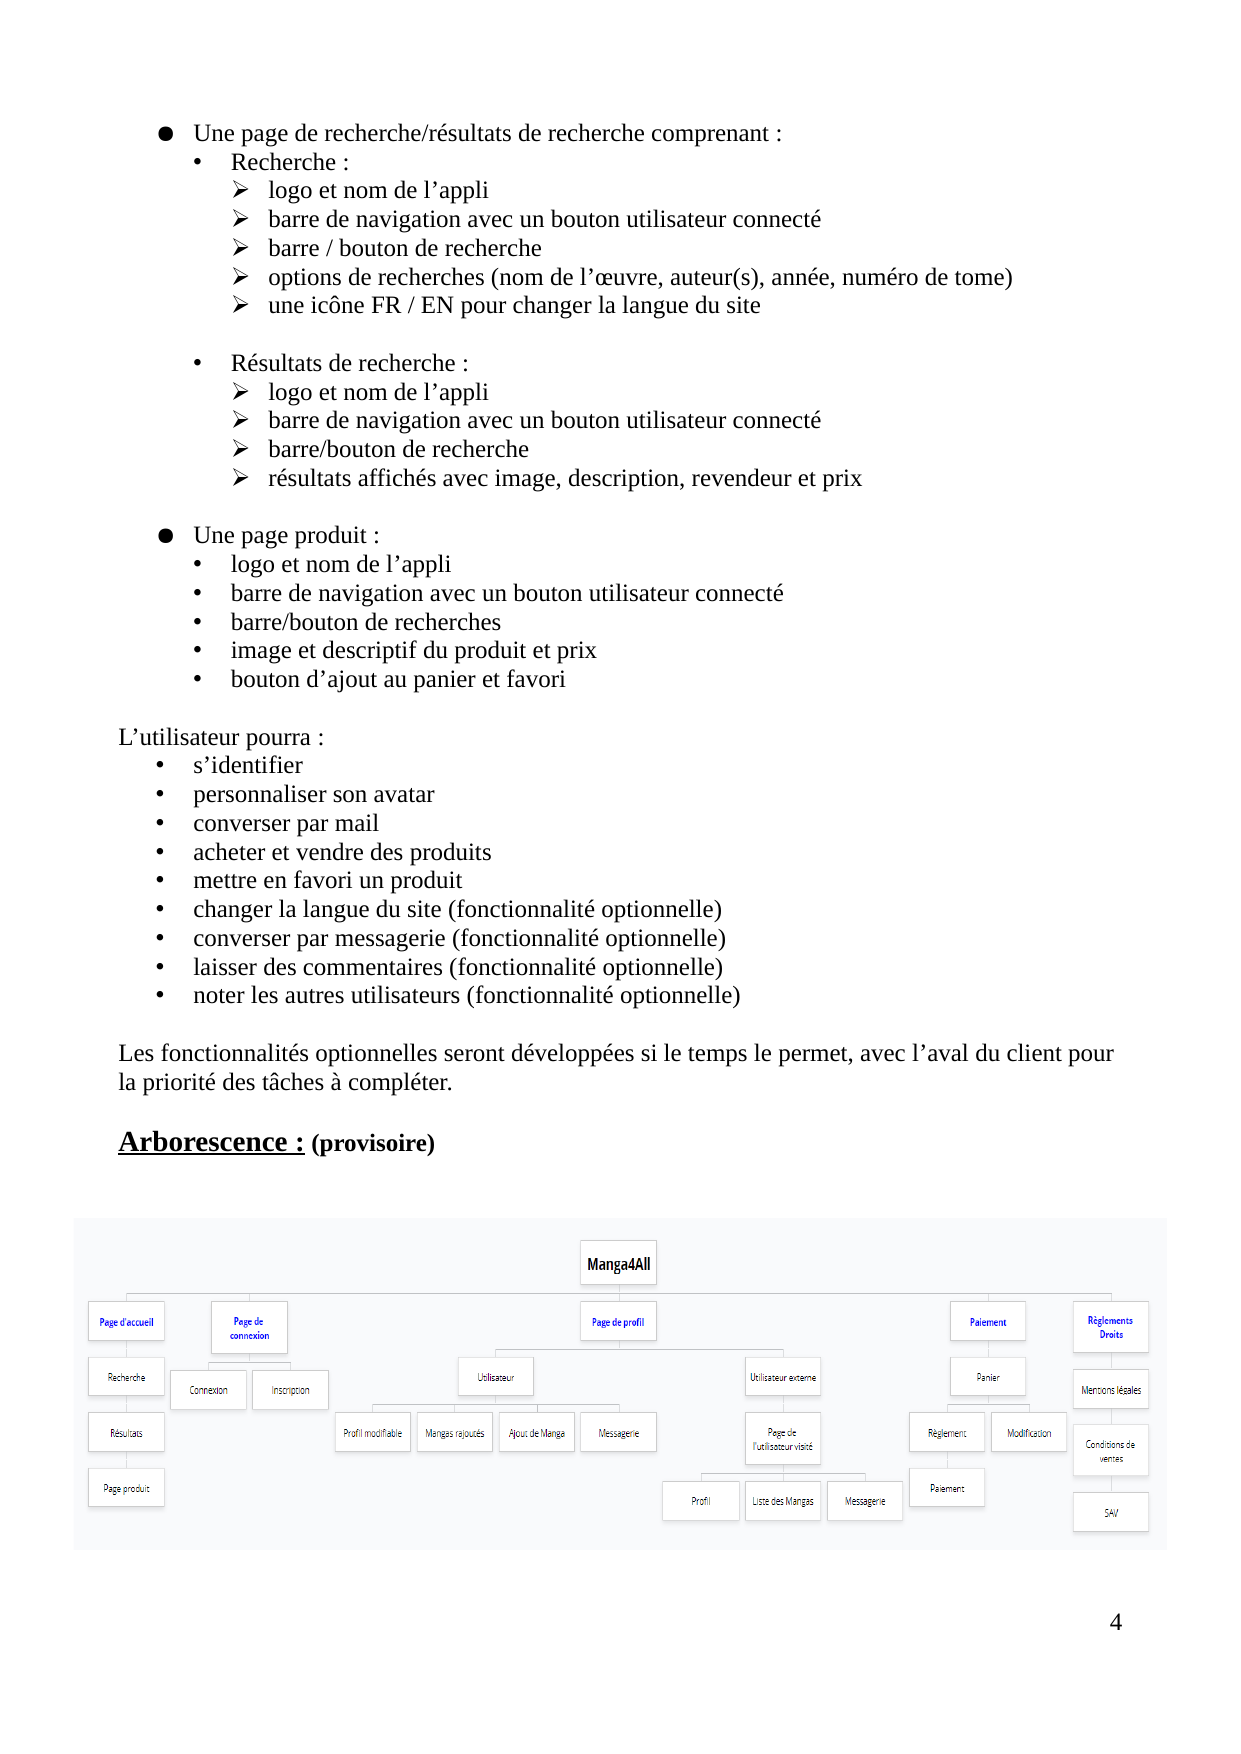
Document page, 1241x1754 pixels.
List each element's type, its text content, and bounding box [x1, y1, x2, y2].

list Recherche : [193, 147, 1122, 176]
picture [73, 1218, 1167, 1550]
list logo et nom de l’appli [231, 377, 1122, 406]
list barre/bouton de recherches [193, 607, 1122, 636]
list barre/bouton de recherche [231, 434, 1122, 463]
list personnaliser son avatar [156, 779, 1122, 808]
list options de recherches (nom de l’œuvre, auteur(s), année, numéro de tome) [231, 262, 1122, 291]
list barre de navigation avec un bouton utilisateur connecté [231, 406, 1122, 434]
list image et descriptif du produit et prix [193, 636, 1122, 664]
list laisser des commentaires (fonctionnalité optionnelle) [156, 952, 1122, 981]
list changer la langue du site (fonctionnalité optionnelle) [156, 894, 1122, 923]
list bouton d’ajout au panier et favori [193, 664, 1122, 693]
list s’identifier [156, 751, 1122, 779]
text Les fonctionnalités optionnelles seront développées si le temps le permet, avec l’aval du client pour la priorité des tâches à compléter. [118, 1038, 1122, 1096]
list converser par messagerie (fonctionnalité optionnelle) [156, 923, 1122, 952]
list logo et nom de l’appli [193, 549, 1122, 578]
list logo et nom de l’appli [231, 176, 1122, 204]
list acheter et vendre des produits [156, 837, 1122, 866]
text Arborescence : (provisoire) [118, 1124, 1122, 1158]
list résultats affichés avec image, description, revendeur et prix [231, 463, 1122, 492]
list barre de navigation avec un bouton utilisateur connecté [231, 204, 1122, 233]
list Une page de recherche/résultats de recherche comprenant : [156, 118, 1122, 147]
list mettre en favori un produit [156, 866, 1122, 894]
list converser par mail [156, 808, 1122, 837]
list une icône FR / EN pour changer la langue du site [231, 291, 1122, 319]
list barre / bouton de recherche [231, 233, 1122, 262]
text L’utilisateur pourra : [118, 722, 1122, 751]
list barre de navigation avec un bouton utilisateur connecté [193, 578, 1122, 607]
list Une page produit : [156, 521, 1122, 549]
list Résultats de recherche : [193, 348, 1122, 377]
list noter les autres utilisateurs (fonctionnalité optionnelle) [156, 981, 1122, 1009]
